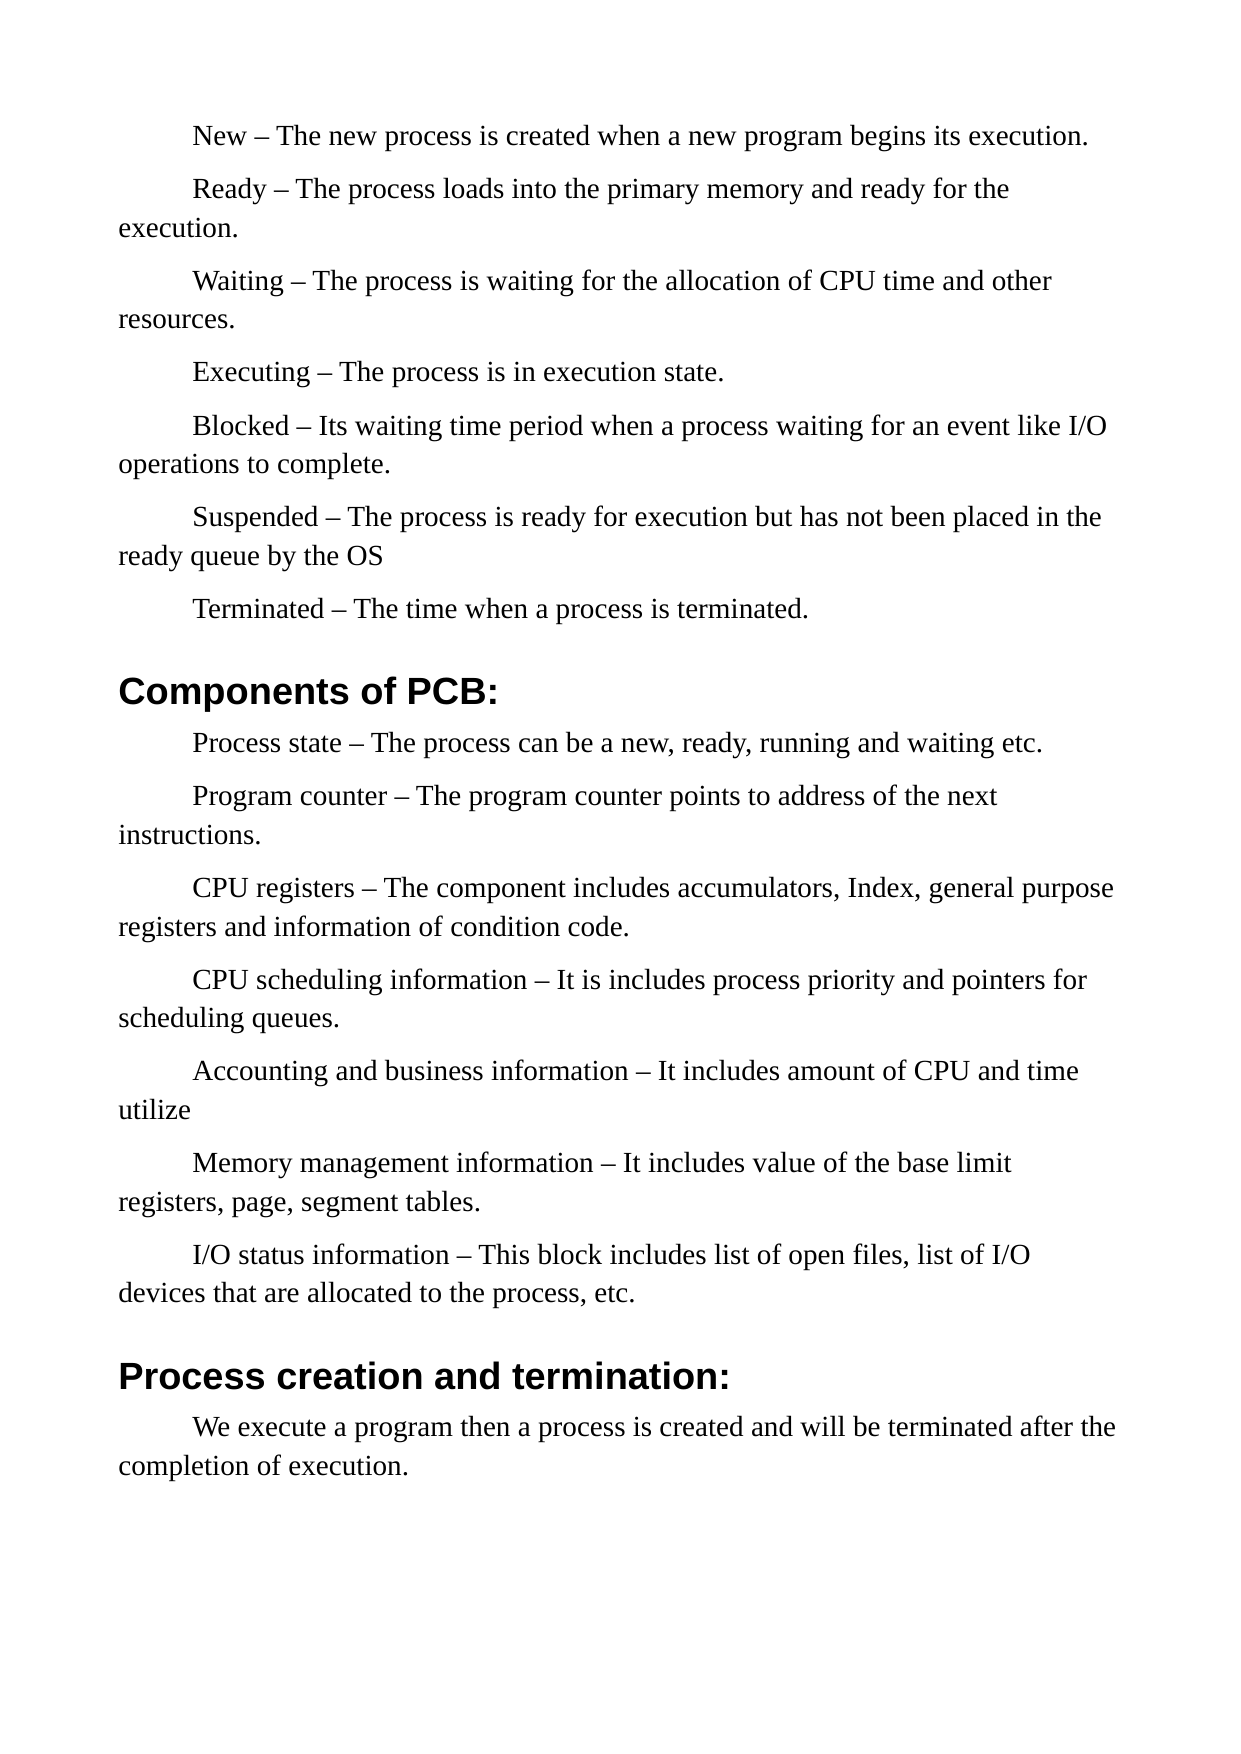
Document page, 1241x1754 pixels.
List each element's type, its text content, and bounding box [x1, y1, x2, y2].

text I/O status information – This block includes list of open files, list of I/O devices that are allocated to the process, etc. [118, 1237, 1122, 1309]
text CPU registers – The component includes accumulators, Index, general purpose registers and information of condition code. [118, 870, 1122, 942]
text We execute a program then a process is created and will be terminated after the completion of execution. [118, 1409, 1122, 1482]
text Process state – The process can be a new, ready, running and waiting etc. [118, 725, 1122, 759]
subtitle Process creation and termination: [118, 1353, 1122, 1397]
text Terminated – The time when a process is terminated. [118, 591, 1122, 624]
text Waiting – The process is waiting for the allocation of CPU time and other resources. [118, 263, 1122, 335]
text Suspended – The process is ready for execution but has not been placed in the ready queue by the OS [118, 499, 1122, 571]
text Executing – The process is in execution state. [118, 354, 1122, 388]
text Memory management information – It includes value of the base limit registers, page, segment tables. [118, 1145, 1122, 1217]
text Accounting and business information – It includes amount of CPU and time utilize [118, 1053, 1122, 1126]
subtitle Components of PCB: [118, 669, 1122, 713]
text CPU scheduling information – It is includes process priority and pointers for scheduling queues. [118, 962, 1122, 1034]
text Blocked – Its waiting time period when a process waiting for an event like I/O operations to complete. [118, 408, 1122, 480]
text New – The new process is created when a new program begins its execution. [118, 118, 1122, 152]
text Ready – The process loads into the primary memory and ready for the execution. [118, 171, 1122, 243]
text Program counter – The program counter points to address of the next instructions. [118, 778, 1122, 851]
